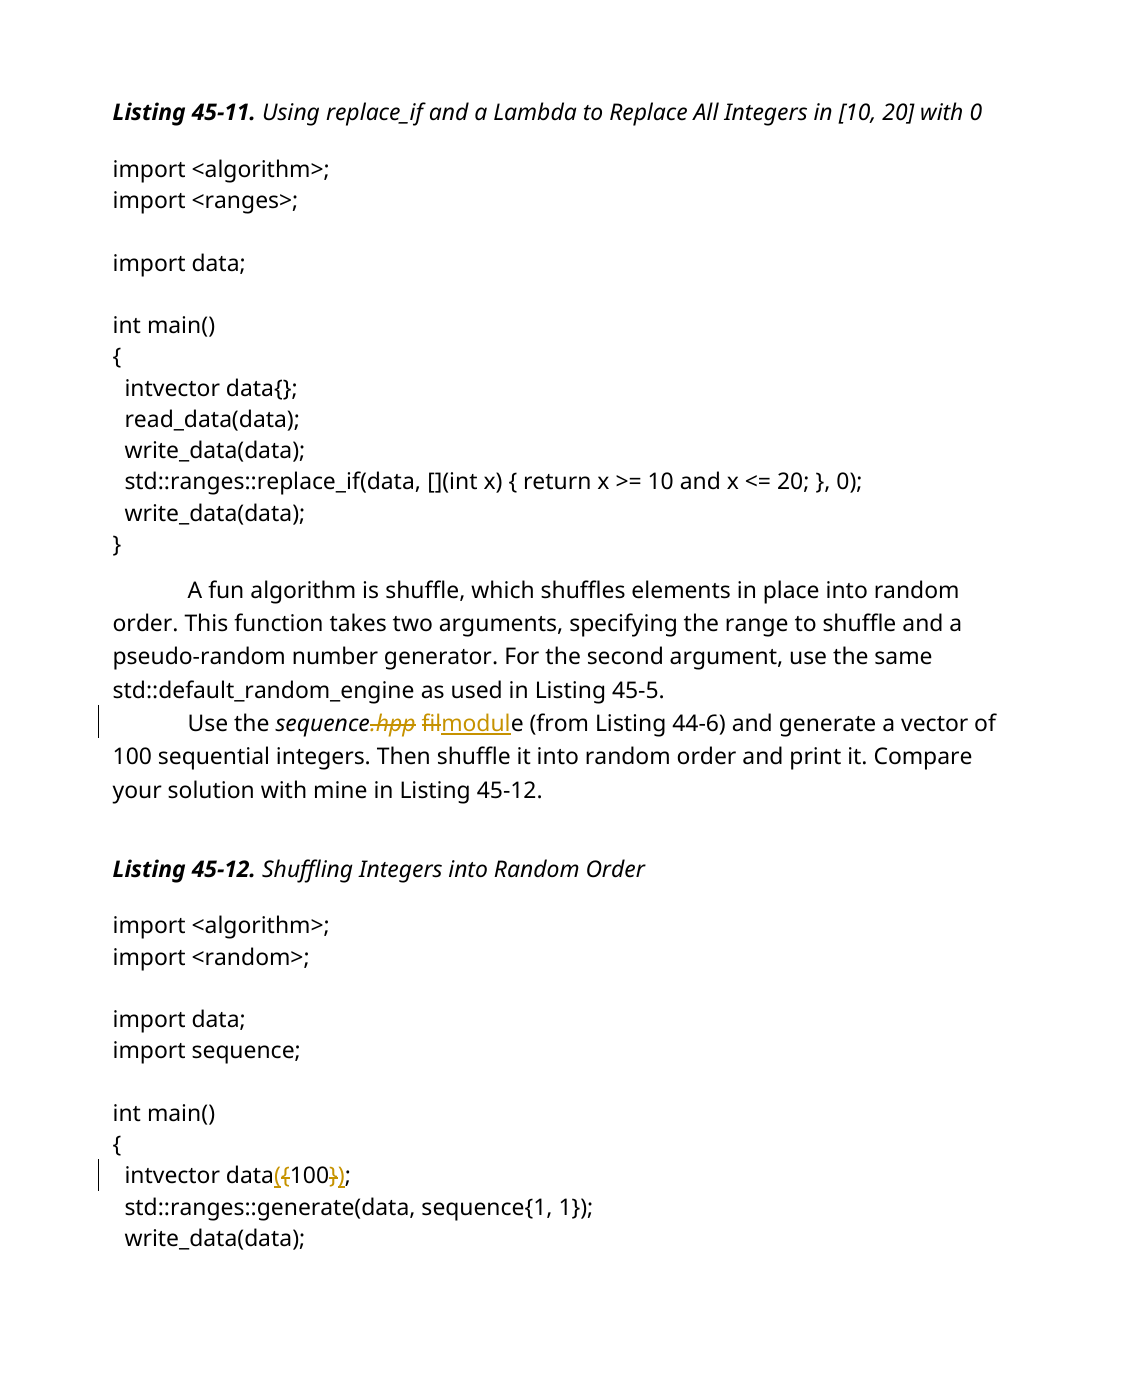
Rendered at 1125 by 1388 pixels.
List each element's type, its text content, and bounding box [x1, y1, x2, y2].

text } [112, 528, 1012, 559]
text { [112, 1128, 1012, 1159]
text import <ranges>; [112, 184, 1012, 215]
text int main() [112, 1097, 1012, 1128]
text import <random>; [112, 941, 1012, 972]
text import data; [112, 1003, 1012, 1034]
text intvector data(100); [112, 1159, 1012, 1191]
text intvector data{}; [112, 371, 1012, 403]
text import data; [112, 246, 1012, 278]
text read_data(data); [112, 403, 1012, 434]
text std::ranges::replace_if(data, [](int x) { return x >= 10 and x <= 20; }, 0); [112, 465, 1012, 496]
text write_data(data); [112, 496, 1012, 528]
text import sequence; [112, 1034, 1012, 1066]
text int main() [112, 309, 1012, 340]
text write_data(data); [112, 434, 1012, 465]
text Listing 45-11. Using replace_if and a Lambda to Replace All Integers in [10, 20] with 0 [112, 96, 1012, 127]
text import <algorithm>; [112, 153, 1012, 184]
text std::ranges::generate(data, sequence{1, 1}); [112, 1191, 1012, 1222]
text import <algorithm>; [112, 909, 1012, 941]
text Listing 45-12. Shuffling Integers into Random Order [112, 853, 1012, 884]
text Use the sequence module (from Listing 44-6) and generate a vector of 100 sequential integers. Then shuffle it into random order and print it. Compare your solution with mine in Listing 45-12. [112, 705, 1012, 805]
text { [112, 340, 1012, 371]
text A fun algorithm is shuffle, which shuffles elements in place into random order. This function takes two arguments, specifying the range to shuffle and a pseudo-random number generator. For the second argument, use the same std::default_random_engine as used in Listing 45-5. [112, 571, 1012, 705]
text write_data(data); [112, 1222, 1012, 1253]
